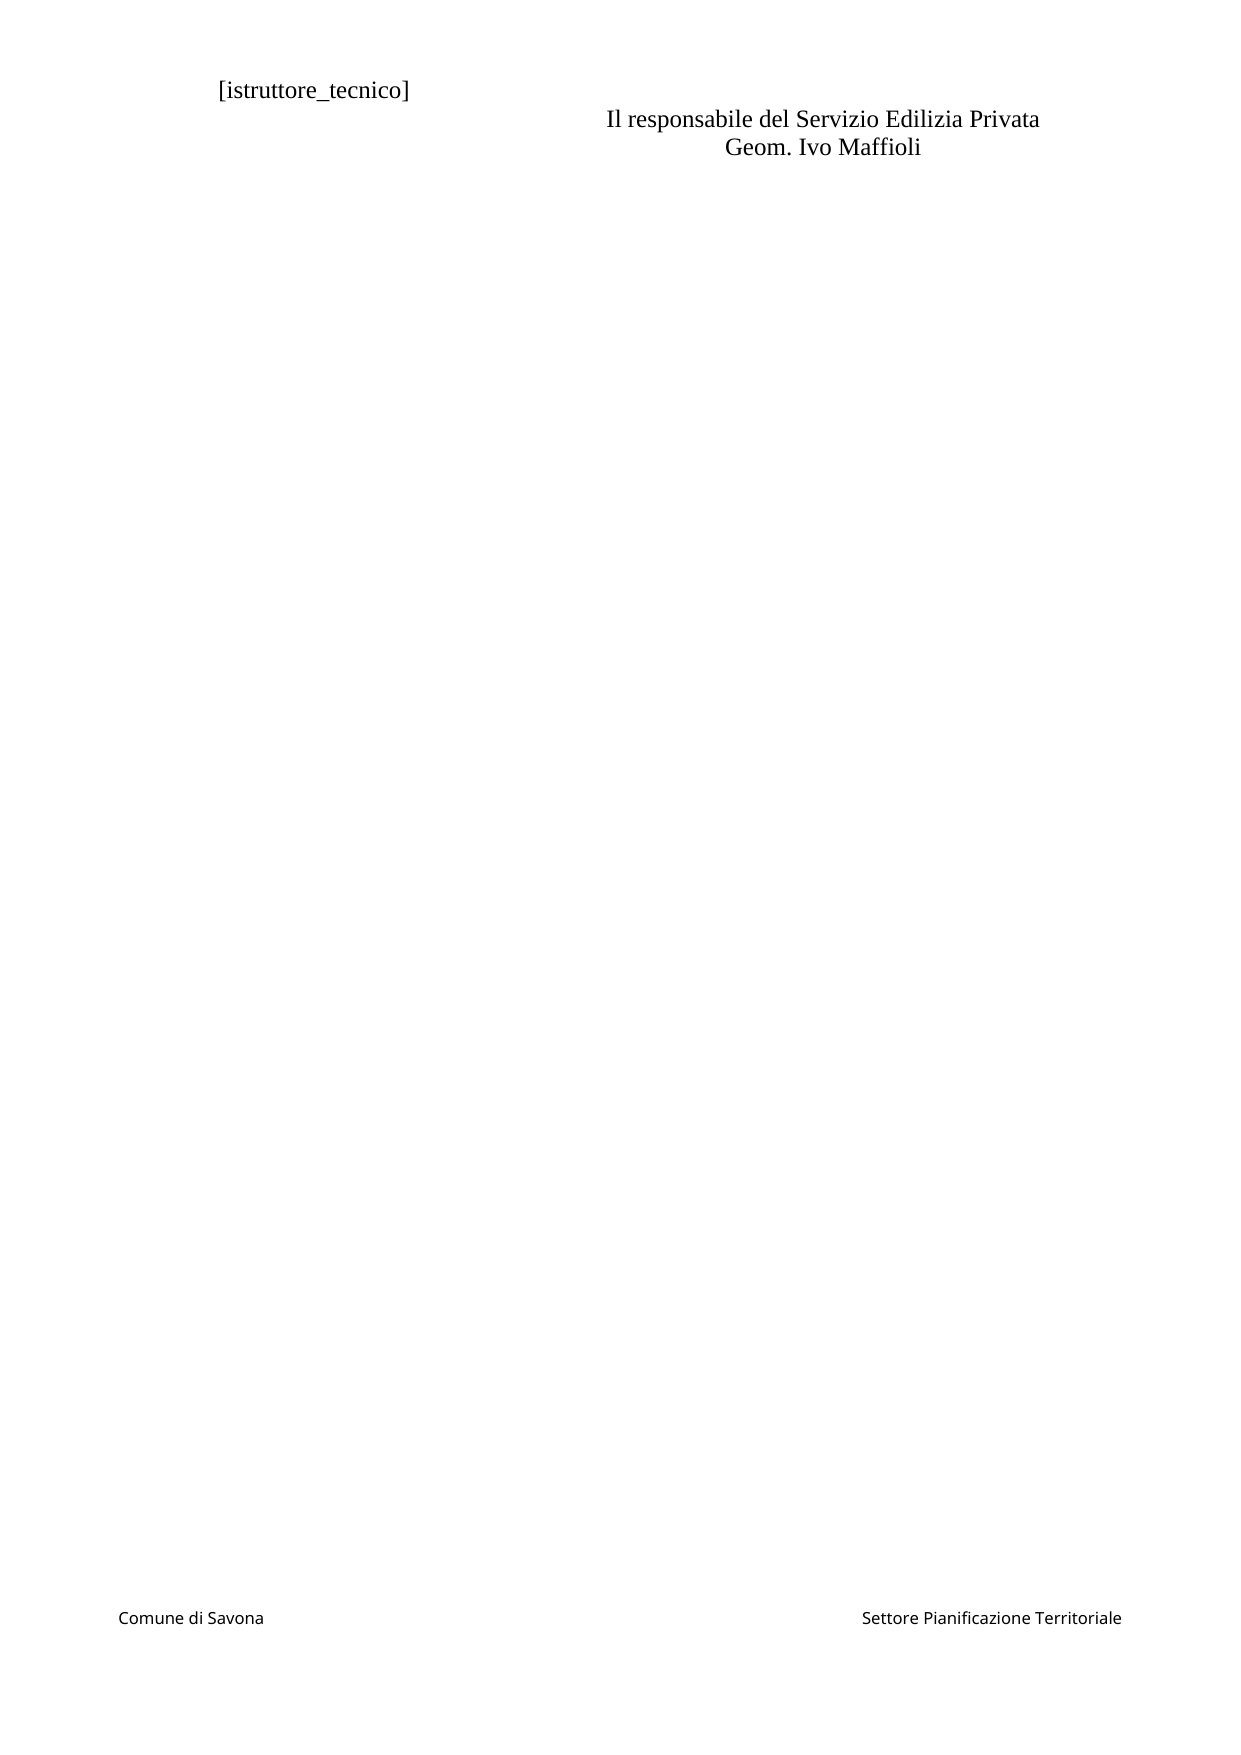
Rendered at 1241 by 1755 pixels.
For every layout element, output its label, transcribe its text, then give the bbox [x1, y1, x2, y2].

table_header [509, 75, 1137, 104]
table_cell [118, 104, 509, 161]
table_header [istruttore_tecnico] [118, 75, 509, 104]
table_cell Il responsabile del Servizio Edilizia Privata Geom. Ivo Maffioli [509, 104, 1137, 161]
